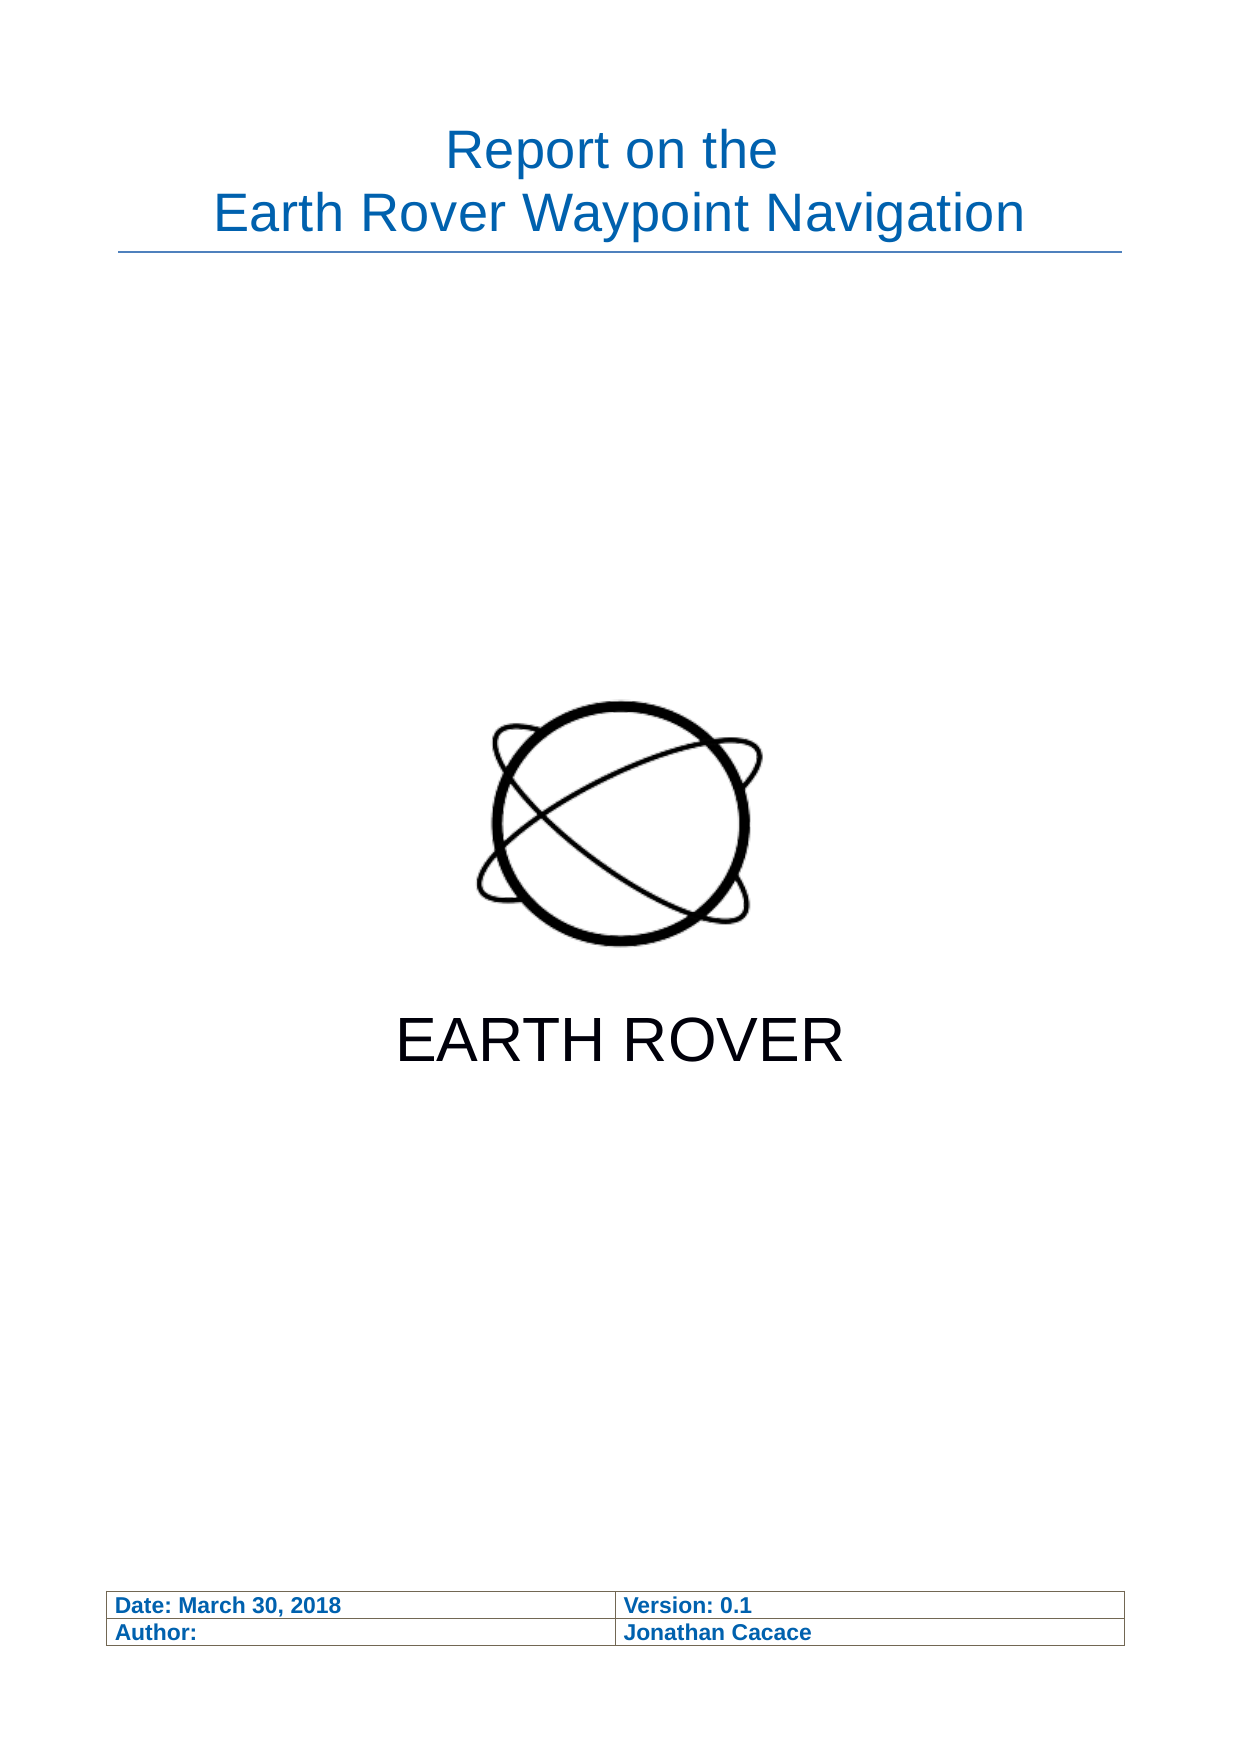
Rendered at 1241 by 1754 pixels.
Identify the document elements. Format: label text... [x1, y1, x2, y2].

table_cell Jonathan Cacace [616, 1619, 1124, 1645]
text EARTH ROVER [118, 1002, 1122, 1074]
table_header Version: 0.1 [616, 1592, 1124, 1618]
table_cell Author: [107, 1619, 615, 1645]
title Report on the Earth Rover Waypoint Navigation [118, 118, 1122, 251]
table_header Date: March 30, 2018 [107, 1592, 615, 1618]
picture [463, 668, 777, 981]
